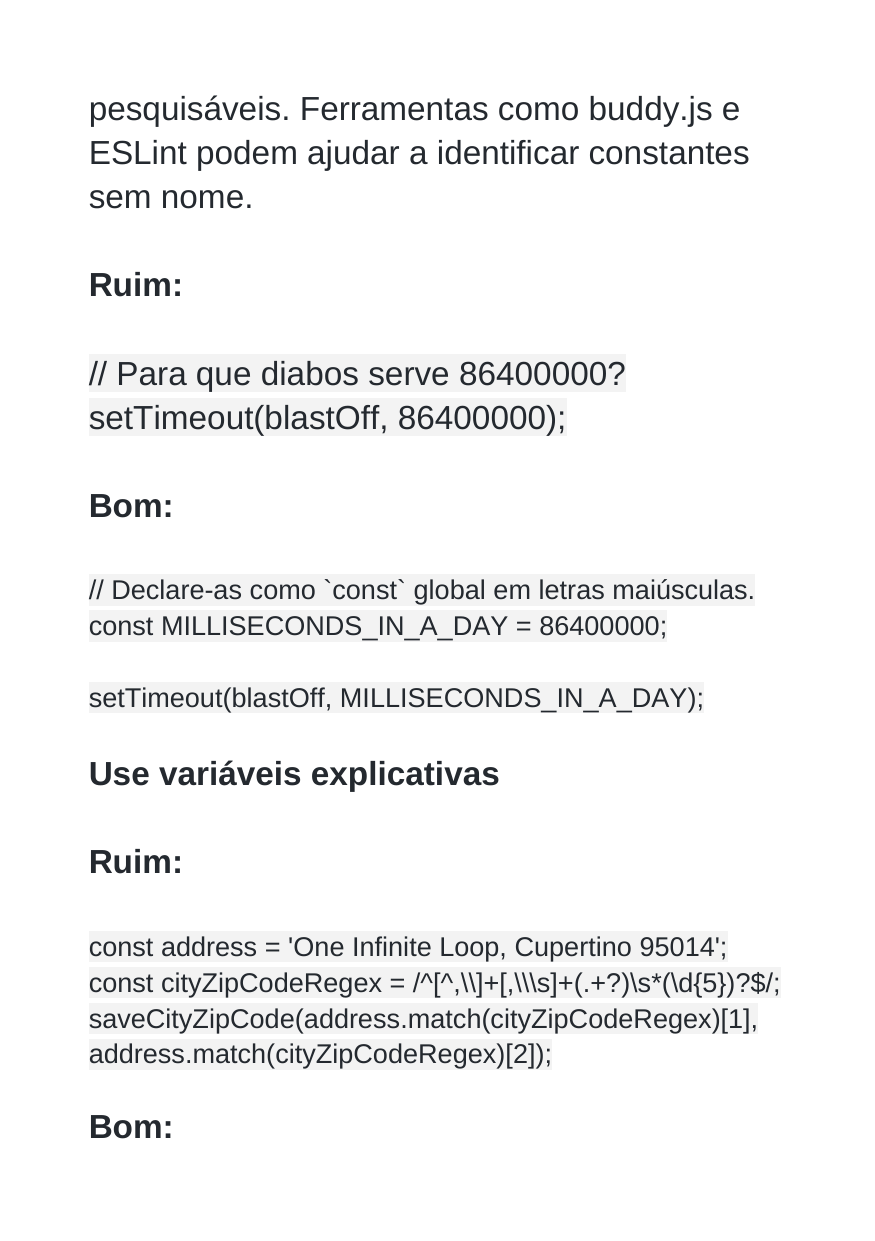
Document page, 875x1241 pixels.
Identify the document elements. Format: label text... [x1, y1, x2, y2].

text const cityZipCodeRegex = /^[^,\\]+[,\\\s]+(.+?)\s*(\d{5})?$/; [88, 967, 786, 998]
text // Declare-as como `const` global em letras maiúsculas. [88, 574, 786, 606]
text Bom: [88, 486, 786, 524]
text Ruim: [88, 265, 786, 304]
text saveCityZipCode(address.match(cityZipCodeRegex)[1], address.match(cityZipCodeRegex)[2]); [88, 1003, 786, 1070]
text const address = 'One Infinite Loop, Cupertino 95014'; [88, 931, 786, 962]
text setTimeout(blastOff, MILLISECONDS_IN_A_DAY); [88, 682, 786, 713]
text // Para que diabos serve 86400000? [88, 353, 786, 392]
text setTimeout(blastOff, 86400000); [88, 398, 786, 436]
text const MILLISECONDS_IN_A_DAY = 86400000; [88, 610, 786, 642]
text Use variáveis explicativas [88, 754, 786, 792]
text pesquisáveis. Ferramentas como buddy.js e ESLint podem ajudar a identificar constantes sem nome. [88, 88, 786, 215]
text Ruim: [88, 842, 786, 881]
text Bom: [88, 1107, 786, 1146]
